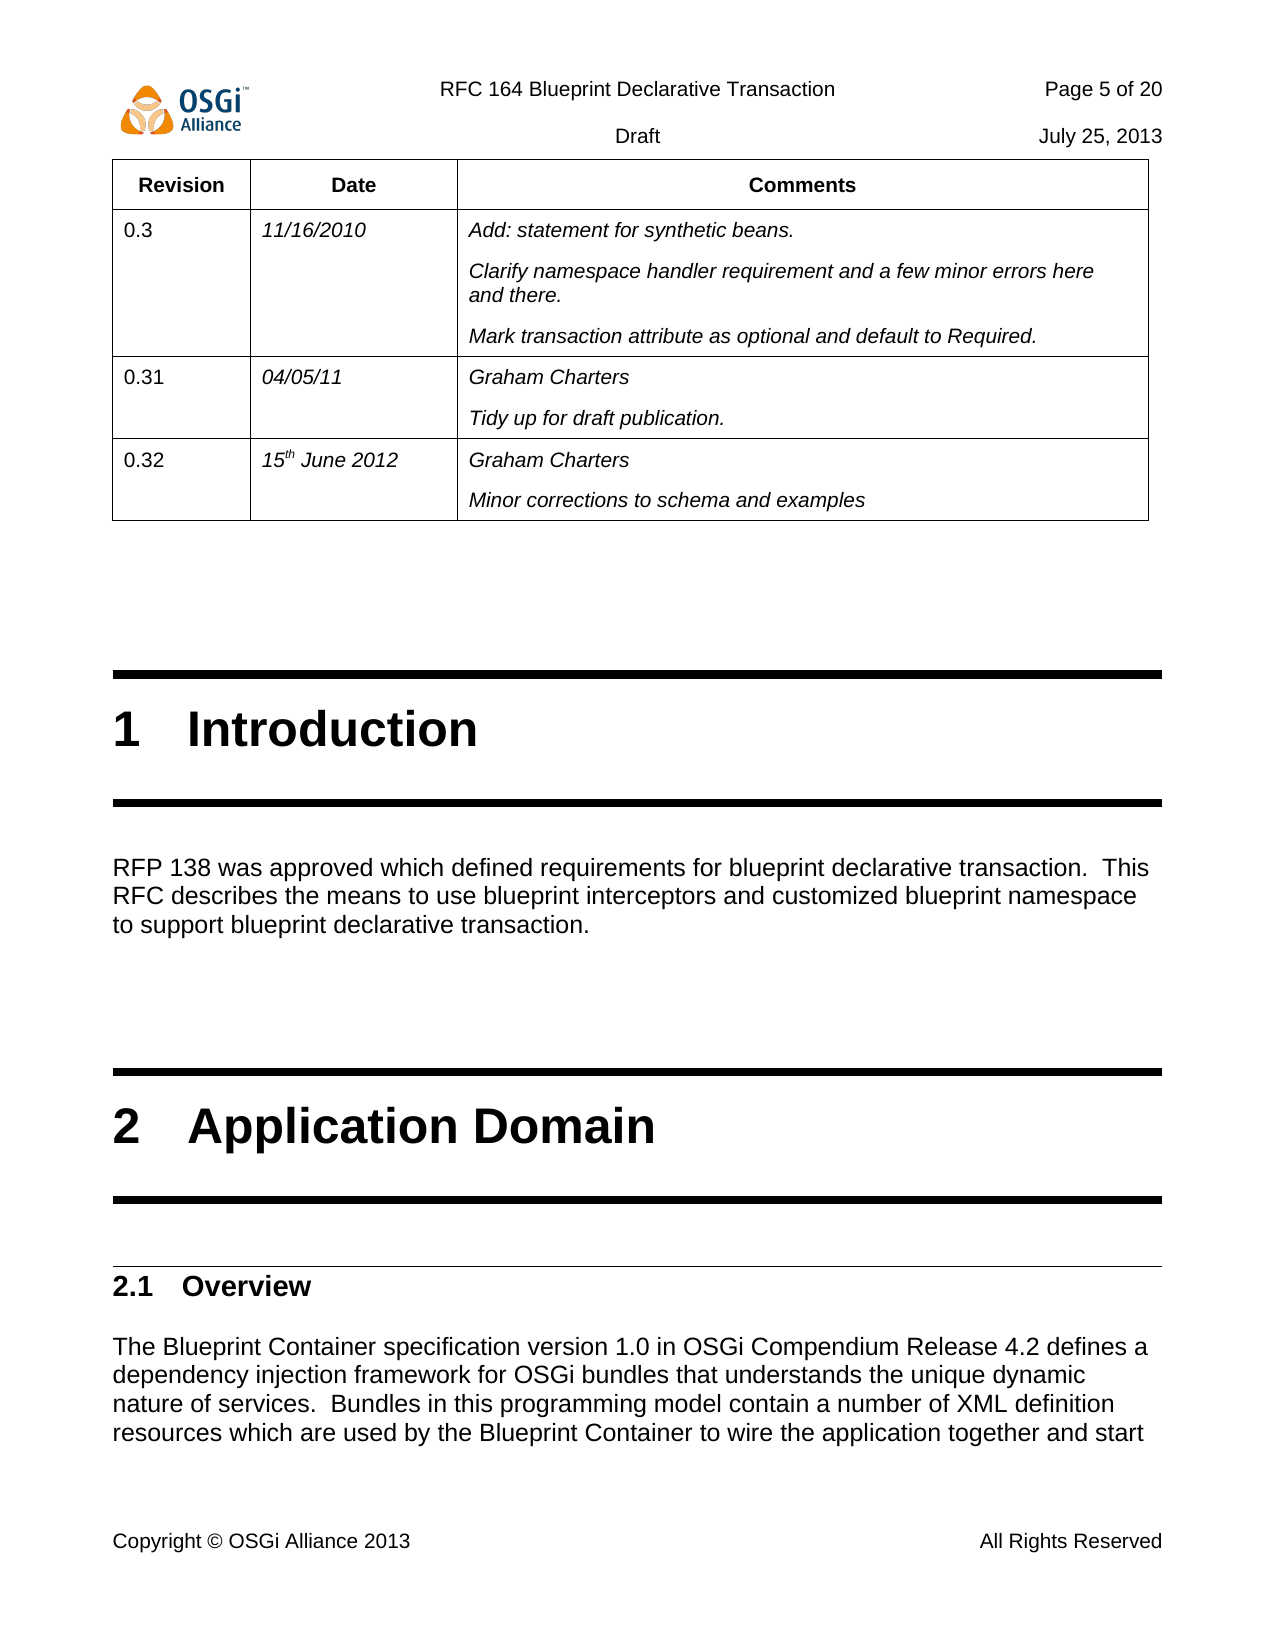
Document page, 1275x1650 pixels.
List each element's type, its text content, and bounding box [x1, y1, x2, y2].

table_header Comments [458, 160, 1148, 209]
subtitle Overview [112, 1267, 1162, 1303]
table_cell 11/16/2010 [251, 210, 457, 356]
table_header Revision [113, 160, 250, 209]
table_cell 04/05/11 [251, 357, 457, 438]
table_cell 15th June 2012 [251, 439, 457, 520]
text The Blueprint Container specification version 1.0 in OSGi Compendium Release 4.2 defines a dependency injection framework for OSGi bundles that understands the unique dynamic [112, 1332, 1162, 1389]
table_cell 0.3 [113, 210, 250, 356]
subtitle Introduction [112, 671, 1162, 807]
table_cell Graham Charters Minor corrections to schema and examples [458, 439, 1148, 520]
table_cell Add: statement for synthetic beans. Clarify namespace handler requirement and a few minor errors here and there. Mark transaction attribute as optional and default to Required. [458, 210, 1148, 356]
subtitle Application Domain [112, 1069, 1162, 1204]
table_cell 0.31 [113, 357, 250, 438]
text nature of services. Bundles in this programming model contain a number of XML deﬁnition [112, 1389, 1162, 1418]
table_cell Graham Charters Tidy up for draft publication. [458, 357, 1148, 438]
text RFP 138 was approved which defined requirements for blueprint declarative transaction. This RFC describes the means to use blueprint interceptors and customized blueprint namespace to support blueprint declarative transaction. [112, 852, 1162, 939]
table_cell 0.32 [113, 439, 250, 520]
picture [113, 78, 257, 142]
table_header Date [251, 160, 457, 209]
text resources which are used by the Blueprint Container to wire the application together and start [112, 1418, 1162, 1447]
